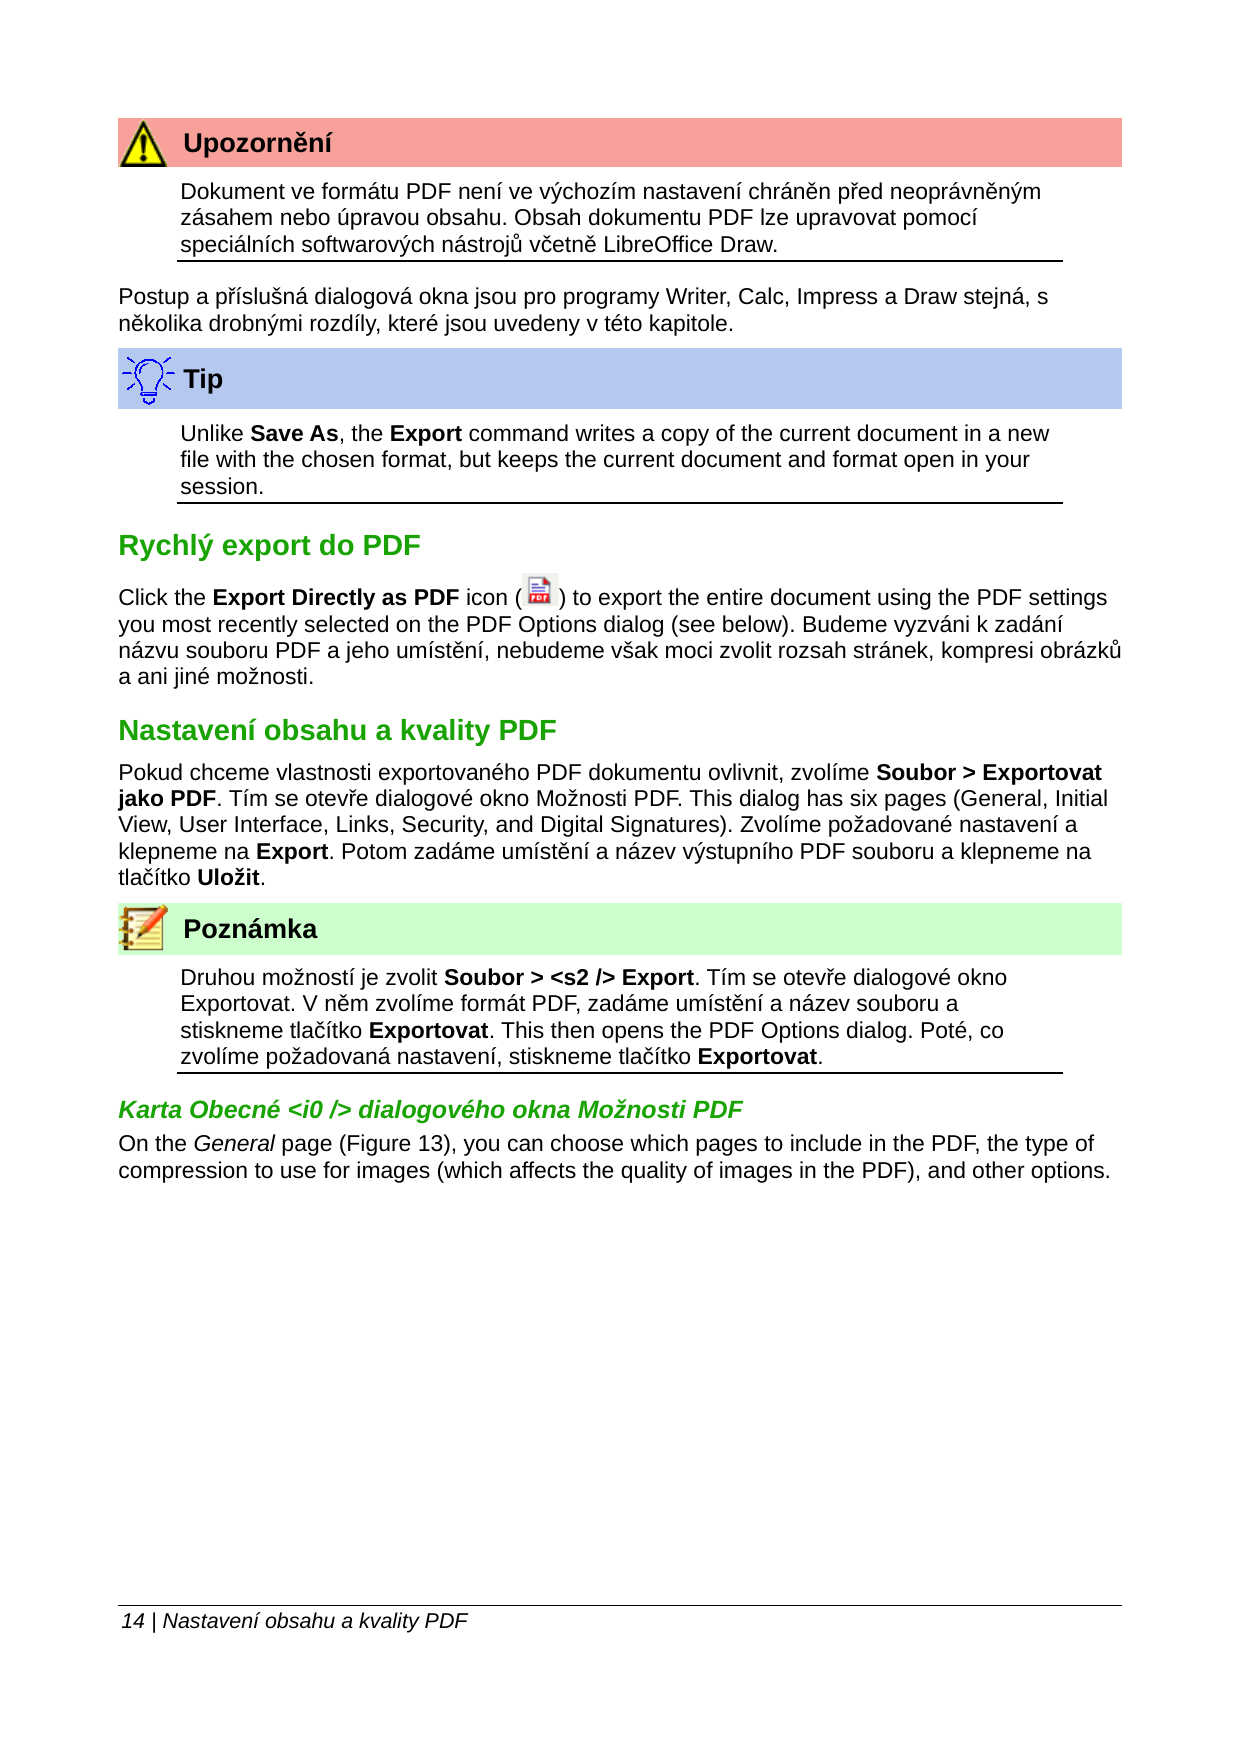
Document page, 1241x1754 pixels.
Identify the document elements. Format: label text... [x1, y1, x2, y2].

text Pokud chceme vlastnosti exportovaného PDF dokumentu ovlivnit, zvolíme Soubor > Exportovat jako PDF. Tím se otevře dialogové okno Možnosti PDF. This dialog has six pages (General, Initial View, User Interface, Links, Security, and Digital Signatures). Zvolíme požadované nastavení a klepneme na Export. Potom zadáme umístění a název výstupního PDF souboru a klepneme na tlačítko Uložit. [118, 759, 1122, 890]
text Click the Export Directly as PDF icon () to export the entire document using the PDF settings you most recently selected on the PDF Options dialog (see below). Budeme vyzváni k zadání názvu souboru PDF a jeho umístění, nebudeme však moci zvolit rozsah stránek, kompresi obrázků a ani jiné možnosti. [118, 573, 1122, 690]
text Druhou možností je zvolit Soubor > <s2 /> Export. Tím se otevře dialogové okno Exportovat. V něm zvolíme formát PDF, zadáme umístění a název souboru a stiskneme tlačítko Exportovat. This then opens the PDF Options dialog. Poté, co zvolíme požadovaná nastavení, stiskneme tlačítko Exportovat. [177, 961, 1063, 1072]
subtitle Tip [118, 348, 1122, 409]
text Postup a příslušná dialogová okna jsou pro programy Writer, Calc, Impress a Draw stejná, s několika drobnými rozdíly, které jsou uvedeny v této kapitole. [118, 283, 1122, 336]
picture [521, 573, 559, 606]
picture [119, 119, 167, 167]
subtitle Karta Obecné <i0 /> dialogového okna Možnosti PDF [118, 1096, 1122, 1124]
text Unlike Save As, the Export command writes a copy of the current document in a new file with the chosen format, but keeps the current document and format open in your session. [177, 417, 1063, 502]
picture [119, 903, 170, 954]
text On the General page (Figure 13), you can choose which pages to include in the PDF, the type of compression to use for images (which affects the quality of images in the PDF), and other options. [118, 1130, 1122, 1183]
subtitle Nastavení obsahu a kvality PDF [118, 713, 1122, 747]
text Dokument ve formátu PDF není ve výchozím nastavení chráněn před neoprávněným zásahem nebo úpravou obsahu. Obsah dokumentu PDF lze upravovat pomocí speciálních softwarových nástrojů včetně LibreOffice Draw. [177, 175, 1063, 260]
subtitle Upozornění [118, 118, 1122, 167]
subtitle Poznámka [118, 903, 1122, 955]
subtitle Rychlý export do PDF [118, 528, 1122, 561]
picture [119, 349, 179, 409]
